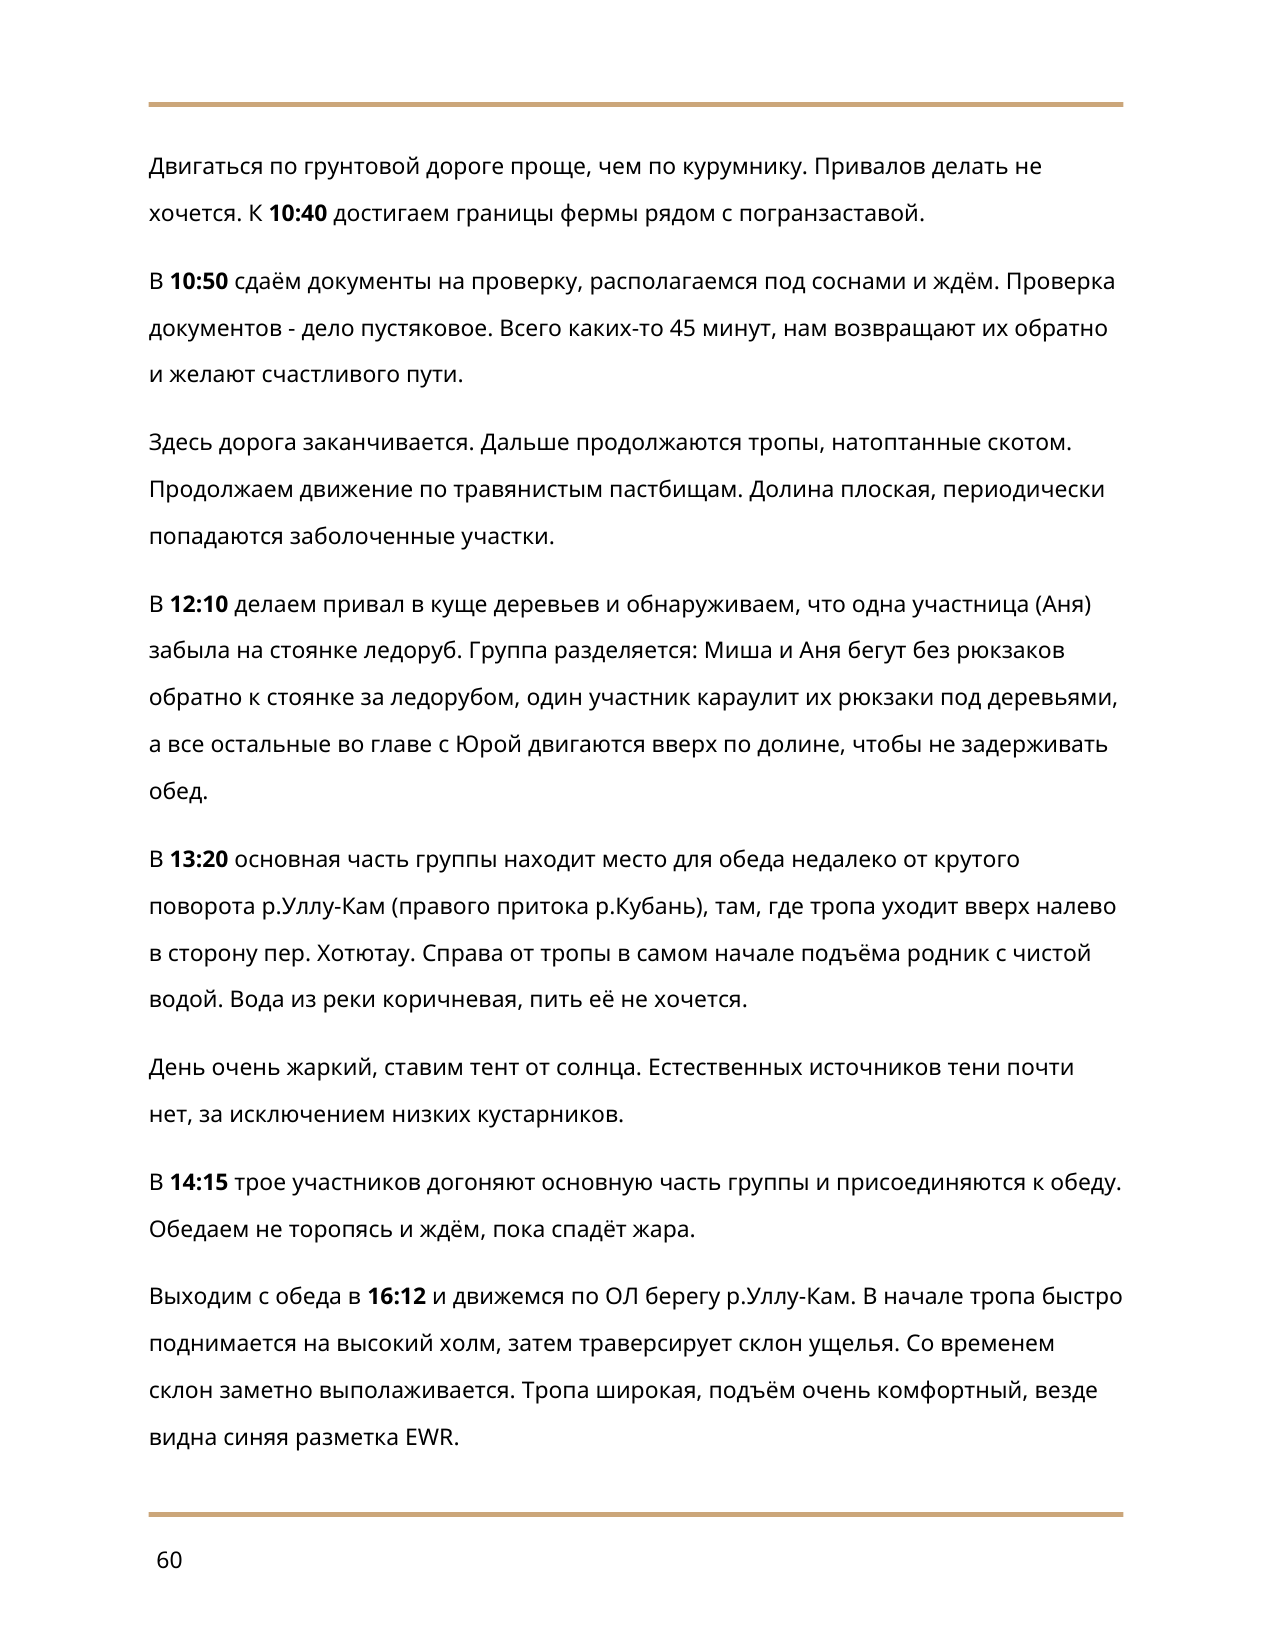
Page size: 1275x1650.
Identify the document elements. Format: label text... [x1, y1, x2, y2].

text В 10:50 сдаём документы на проверку, располагаемся под соснами и ждём. Проверка документов - дело пустяковое. Всего каких-то 45 минут, нам возвращают их обратно и желают счастливого пути. [148, 264, 1125, 389]
text В 14:15 трое участников догоняют основную часть группы и присоединяются к обеду. Обедаем не торопясь и ждём, пока спадёт жара. [148, 1166, 1125, 1244]
text Здесь дорога заканчивается. Дальше продолжаются тропы, натоптанные скотом. Продолжаем движение по травянистым пастбищам. Долина плоская, периодически попадаются заболоченные участки. [148, 426, 1125, 551]
text День очень жаркий, ставим тент от солнца. Естественных источников тени почти нет, за исключением низких кустарников. [148, 1051, 1125, 1129]
text В 12:10 делаем привал в куще деревьев и обнаруживаем, что одна участница (Аня) забыла на стоянке ледоруб. Группа разделяется: Миша и Аня бегут без рюкзаков обратно к стоянке за ледорубом, один участник караулит их рюкзаки под деревьями, а все остальные во главе с Юрой двигаются вверх по долине, чтобы не задерживать обед. [148, 587, 1125, 806]
text Выходим с обеда в 16:12 и движемся по ОЛ берегу р.Уллу-Кам. В начале тропа быстро поднимается на высокий холм, затем траверсирует склон ущелья. Со временем склон заметно выполаживается. Тропа широкая, подъём очень комфортный, везде видна синяя разметка EWR. [148, 1280, 1125, 1452]
text Двигаться по грунтовой дороге проще, чем по курумнику. Привалов делать не хочется. К 10:40 достигаем границы фермы рядом с погранзаставой. [148, 150, 1125, 228]
picture [148, 102, 1124, 107]
picture [148, 1512, 1124, 1517]
text В 13:20 основная часть группы находит место для обеда недалеко от крутого поворота р.Уллу-Кам (правого притока р.Кубань), там, где тропа уходит вверх налево в сторону пер. Хотютау. Справа от тропы в самом начале подъёма родник с чистой водой. Вода из реки коричневая, пить её не хочется. [148, 843, 1125, 1014]
